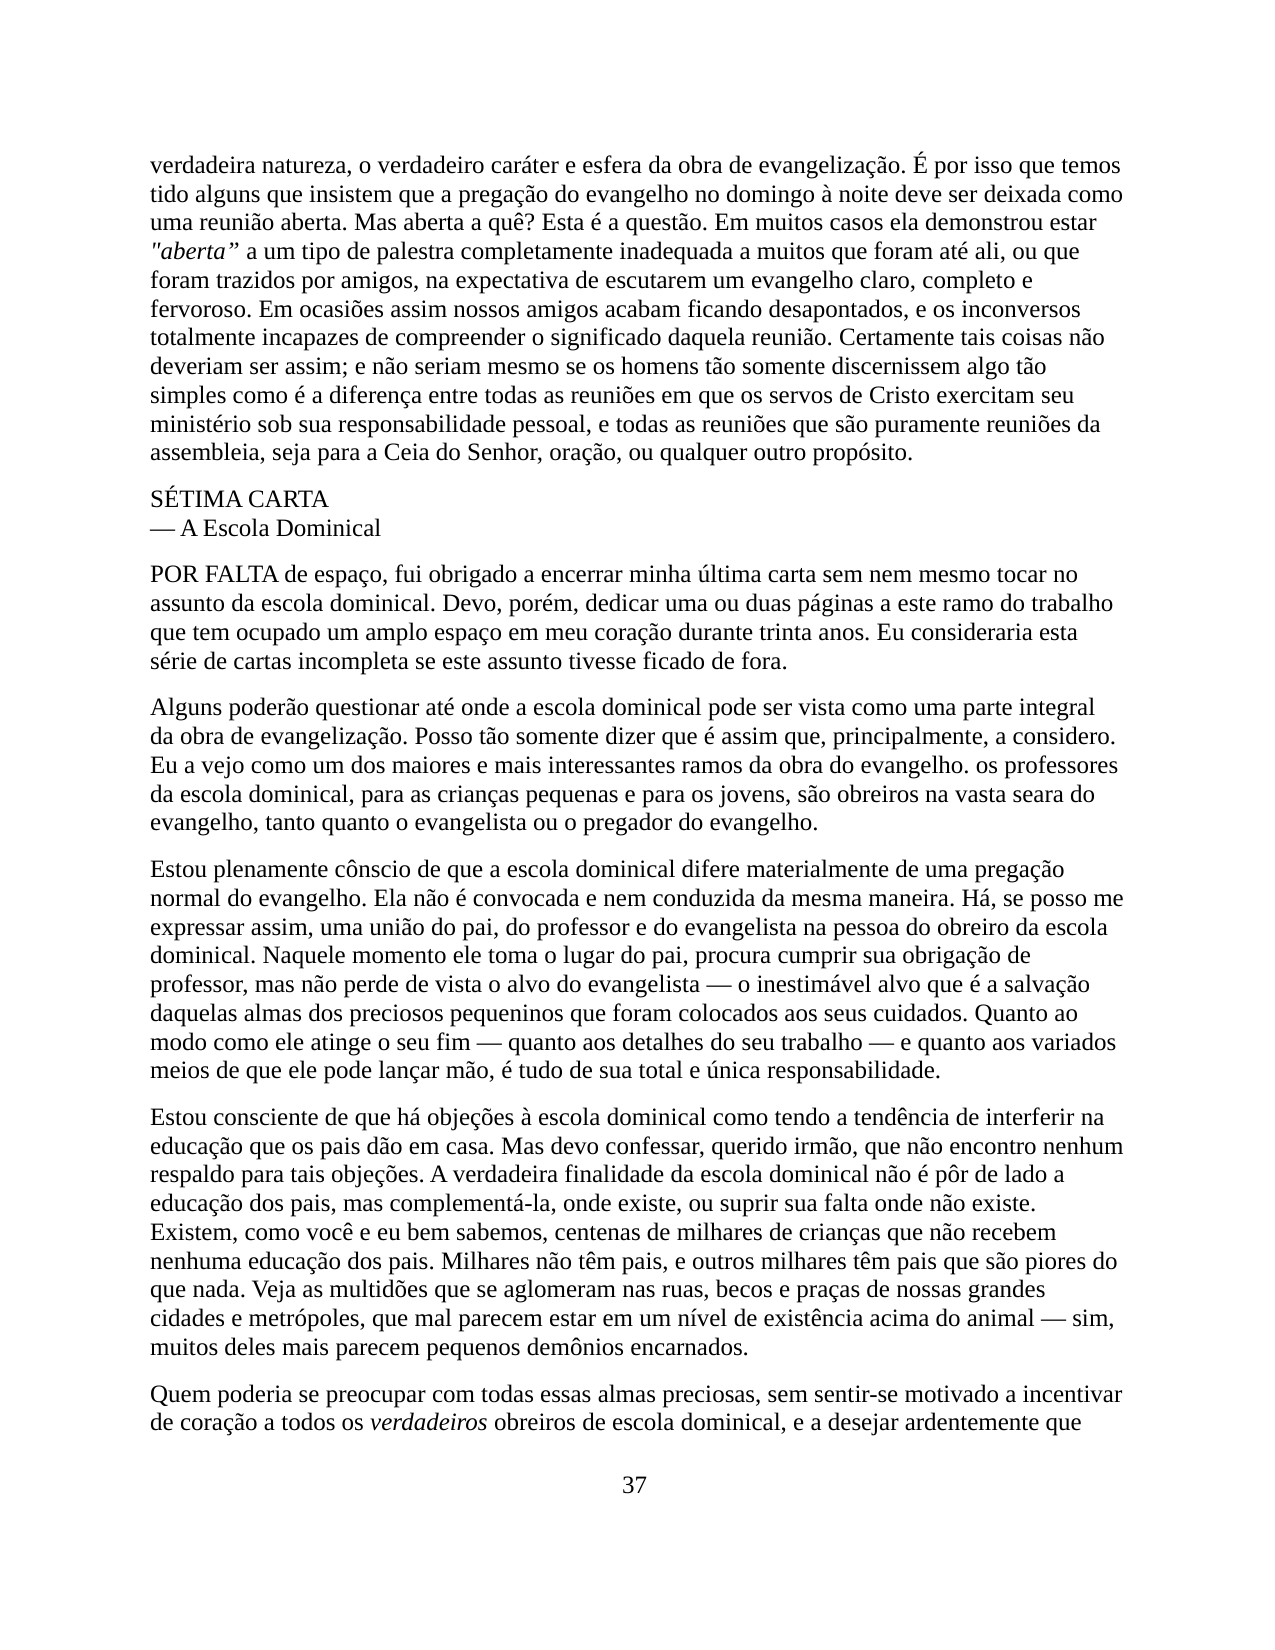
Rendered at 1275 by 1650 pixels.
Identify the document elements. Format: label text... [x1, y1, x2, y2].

text Alguns poderão questionar até onde a escola dominical pode ser vista como uma parte integral da obra de evangelização. Posso tão somente dizer que é assim que, principalmente, a considero. Eu a vejo como um dos maiores e mais interessantes ramos da obra do evangelho. os professores da escola dominical, para as crianças pequenas e para os jovens, são obreiros na vasta seara do evangelho, tanto quanto o evangelista ou o pregador do evangelho. [150, 692, 1125, 836]
text Estou plenamente cônscio de que a escola dominical difere materialmente de uma pregação normal do evangelho. Ela não é convocada e nem conduzida da mesma maneira. Há, se posso me expressar assim, uma união do pai, do professor e do evangelista na pessoa do obreiro da escola dominical. Naquele momento ele toma o lugar do pai, procura cumprir sua obrigação de professor, mas não perde de vista o alvo do evangelista — o inestimável alvo que é a salvação daquelas almas dos preciosos pequeninos que foram colocados aos seus cuidados. Quanto ao modo como ele atinge o seu fim — quanto aos detalhes do seu trabalho — e quanto aos variados meios de que ele pode lançar mão, é tudo de sua total e única responsabilidade. [150, 854, 1125, 1084]
text Estou consciente de que há objeções à escola dominical como tendo a tendência de interferir na educação que os pais dão em casa. Mas devo confessar, querido irmão, que não encontro nenhum respaldo para tais objeções. A verdadeira finalidade da escola dominical não é pôr de lado a educação dos pais, mas complementá-la, onde existe, ou suprir sua falta onde não existe. Existem, como você e eu bem sabemos, centenas de milhares de crianças que não recebem nenhuma educação dos pais. Milhares não têm pais, e outros milhares têm pais que são piores do que nada. Veja as multidões que se aglomeram nas ruas, becos e praças de nossas grandes cidades e metrópoles, que mal parecem estar em um nível de existência acima do animal — sim, muitos deles mais parecem pequenos demônios encarnados. [150, 1102, 1125, 1361]
text Quem poderia se preocupar com todas essas almas preciosas, sem sentir-se motivado a incentivar de coração a todos os verdadeiros obreiros de escola dominical, e a desejar ardentemente que [150, 1379, 1125, 1436]
text SÉTIMA CARTA — A Escola Dominical [150, 484, 1125, 542]
text POR FALTA de espaço, fui obrigado a encerrar minha última carta sem nem mesmo tocar no assunto da escola dominical. Devo, porém, dedicar uma ou duas páginas a este ramo do trabalho que tem ocupado um amplo espaço em meu coração durante trinta anos. Eu consideraria esta série de cartas incompleta se este assunto tivesse ficado de fora. [150, 559, 1125, 674]
text verdadeira natureza, o verdadeiro caráter e esfera da obra de evangelização. É por isso que temos tido alguns que insistem que a pregação do evangelho no domingo à noite deve ser deixada como uma reunião aberta. Mas aberta a quê? Esta é a questão. Em muitos casos ela demonstrou estar "aberta” a um tipo de palestra completamente inadequada a muitos que foram até ali, ou que foram trazidos por amigos, na expectativa de escutarem um evangelho claro, completo e fervoroso. Em ocasiões assim nossos amigos acabam ficando desapontados, e os inconversos totalmente incapazes de compreender o significado daquela reunião. Certamente tais coisas não deveriam ser assim; e não seriam mesmo se os homens tão somente discernissem algo tão simples como é a diferença entre todas as reuniões em que os servos de Cristo exercitam seu ministério sob sua responsabilidade pessoal, e todas as reuniões que são puramente reuniões da assembleia, seja para a Ceia do Senhor, oração, ou qualquer outro propósito. [150, 150, 1125, 466]
